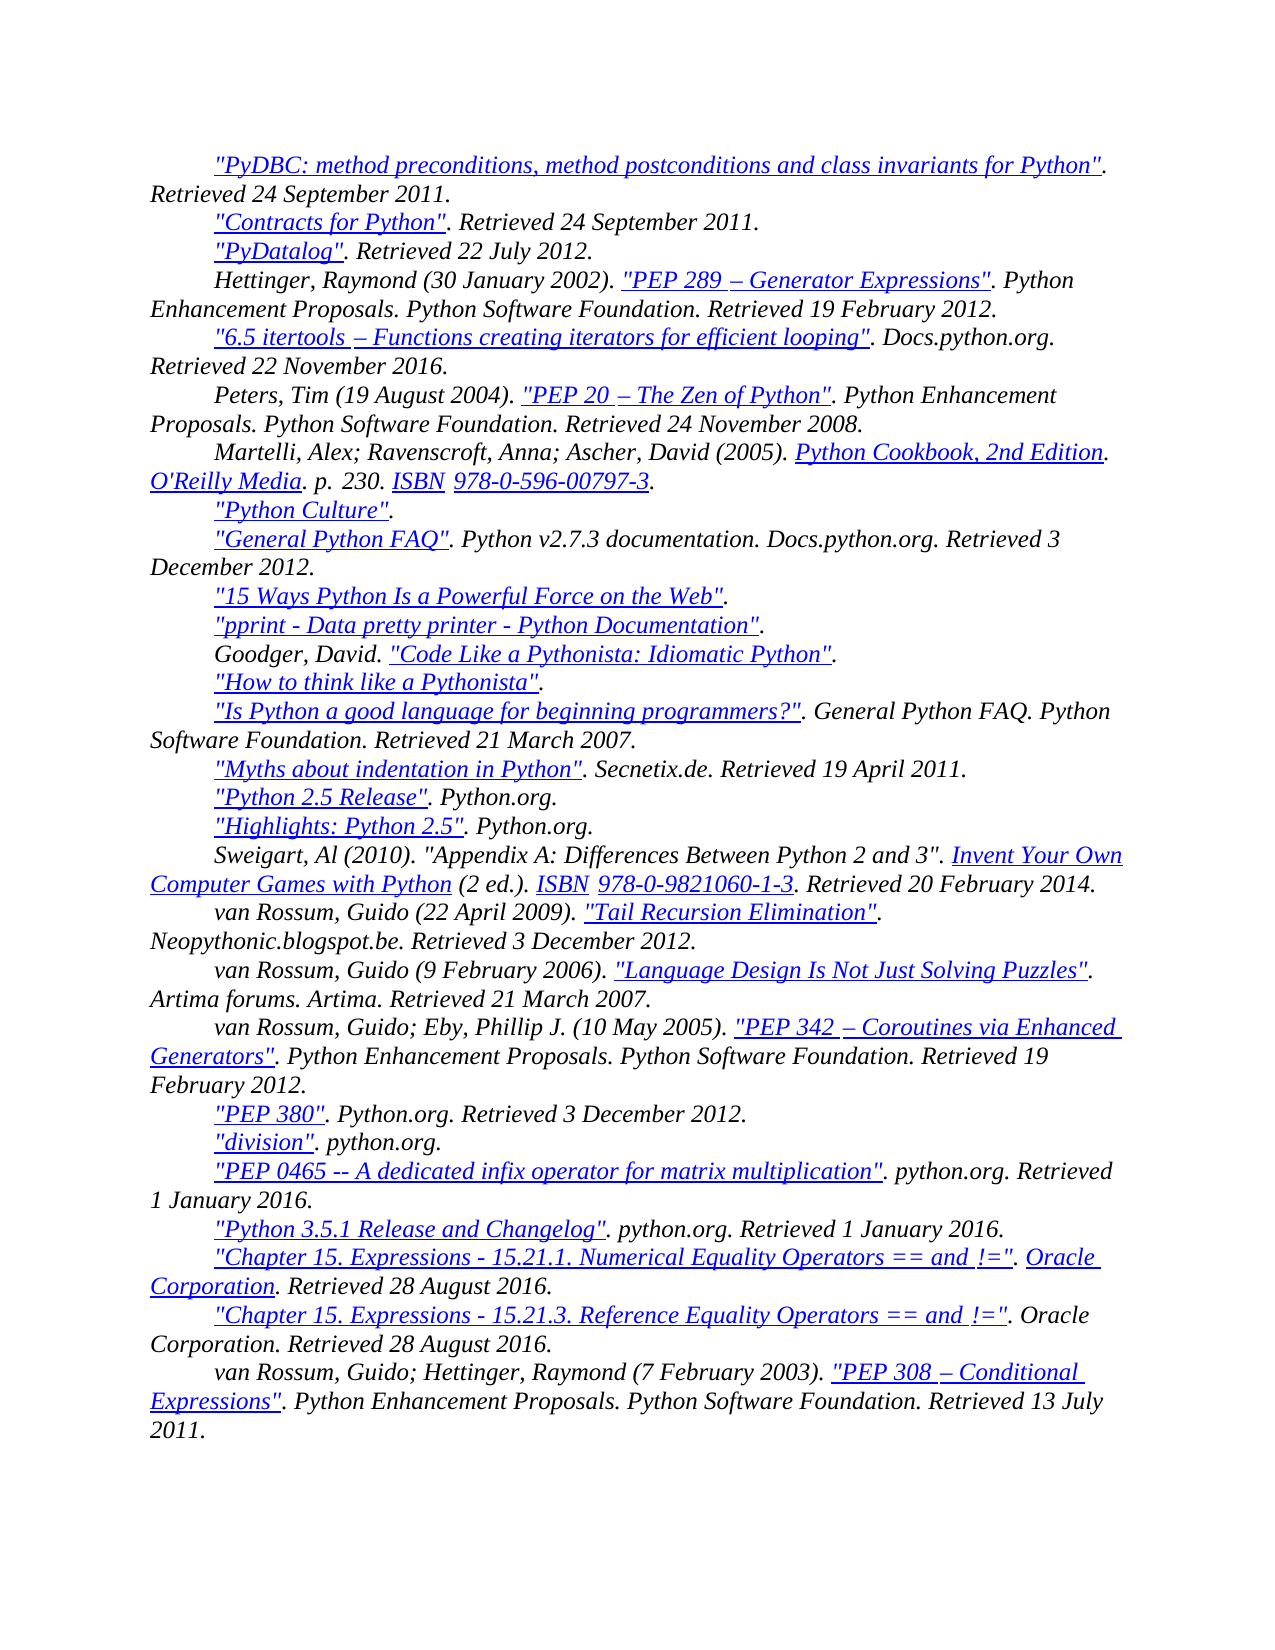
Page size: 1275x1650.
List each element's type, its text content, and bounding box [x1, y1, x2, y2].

text   "Myths about indentation in Python". Secnetix.de. Retrieved 19 April 2011. [150, 754, 1125, 782]
text   van Rossum, Guido (22 April 2009). "Tail Recursion Elimination". Neopythonic.blogspot.be. Retrieved 3 December 2012. [150, 897, 1125, 955]
text   "PyDBC: method preconditions, method postconditions and class invariants for Python". Retrieved 24 September 2011. [150, 150, 1125, 207]
text   Peters, Tim (19 August 2004). "PEP 20 – The Zen of Python". Python Enhancement Proposals. Python Software Foundation. Retrieved 24 November 2008. [150, 380, 1125, 437]
text   "15 Ways Python Is a Powerful Force on the Web". [150, 581, 1125, 610]
text   van Rossum, Guido; Hettinger, Raymond (7 February 2003). "PEP 308 – Conditional Expressions". Python Enhancement Proposals. Python Software Foundation. Retrieved 13 July 2011. [150, 1357, 1125, 1444]
text   "Is Python a good language for beginning programmers?". General Python FAQ. Python Software Foundation. Retrieved 21 March 2007. [150, 696, 1125, 754]
text   "How to think like a Pythonista". [150, 667, 1125, 696]
text   van Rossum, Guido (9 February 2006). "Language Design Is Not Just Solving Puzzles". Artima forums. Artima. Retrieved 21 March 2007. [150, 955, 1125, 1012]
text   "Highlights: Python 2.5". Python.org. [150, 811, 1125, 840]
text   "General Python FAQ". Python v2.7.3 documentation. Docs.python.org. Retrieved 3 December 2012. [150, 524, 1125, 581]
text   "Python 3.5.1 Release and Changelog". python.org. Retrieved 1 January 2016. [150, 1214, 1125, 1242]
text   "division". python.org. [150, 1127, 1125, 1156]
text   "Contracts for Python". Retrieved 24 September 2011. [150, 207, 1125, 236]
text   "Chapter 15. Expressions - 15.21.1. Numerical Equality Operators == and !=". Oracle Corporation. Retrieved 28 August 2016. [150, 1242, 1125, 1300]
text   "Python 2.5 Release". Python.org. [150, 782, 1125, 811]
text   "pprint - Data pretty printer - Python Documentation". [150, 610, 1125, 639]
text   Martelli, Alex; Ravenscroft, Anna; Ascher, David (2005). Python Cookbook, 2nd Edition. O'Reilly Media. p. 230. ISBN 978-0-596-00797-3. [150, 437, 1125, 495]
text   "Chapter 15. Expressions - 15.21.3. Reference Equality Operators == and !=". Oracle Corporation. Retrieved 28 August 2016. [150, 1300, 1125, 1357]
text   "6.5 itertools – Functions creating iterators for efficient looping". Docs.python.org. Retrieved 22 November 2016. [150, 322, 1125, 380]
text   "PyDatalog". Retrieved 22 July 2012. [150, 236, 1125, 265]
text   Goodger, David. "Code Like a Pythonista: Idiomatic Python". [150, 639, 1125, 667]
text   Sweigart, Al (2010). "Appendix A: Differences Between Python 2 and 3". Invent Your Own Computer Games with Python (2 ed.). ISBN 978-0-9821060-1-3. Retrieved 20 February 2014. [150, 840, 1125, 897]
text   "Python Culture". [150, 495, 1125, 524]
text   Hettinger, Raymond (30 January 2002). "PEP 289 – Generator Expressions". Python Enhancement Proposals. Python Software Foundation. Retrieved 19 February 2012. [150, 265, 1125, 322]
text   "PEP 0465 -- A dedicated infix operator for matrix multiplication". python.org. Retrieved 1 January 2016. [150, 1156, 1125, 1214]
text   van Rossum, Guido; Eby, Phillip J. (10 May 2005). "PEP 342 – Coroutines via Enhanced Generators". Python Enhancement Proposals. Python Software Foundation. Retrieved 19 February 2012. [150, 1012, 1125, 1099]
text   "PEP 380". Python.org. Retrieved 3 December 2012. [150, 1099, 1125, 1127]
